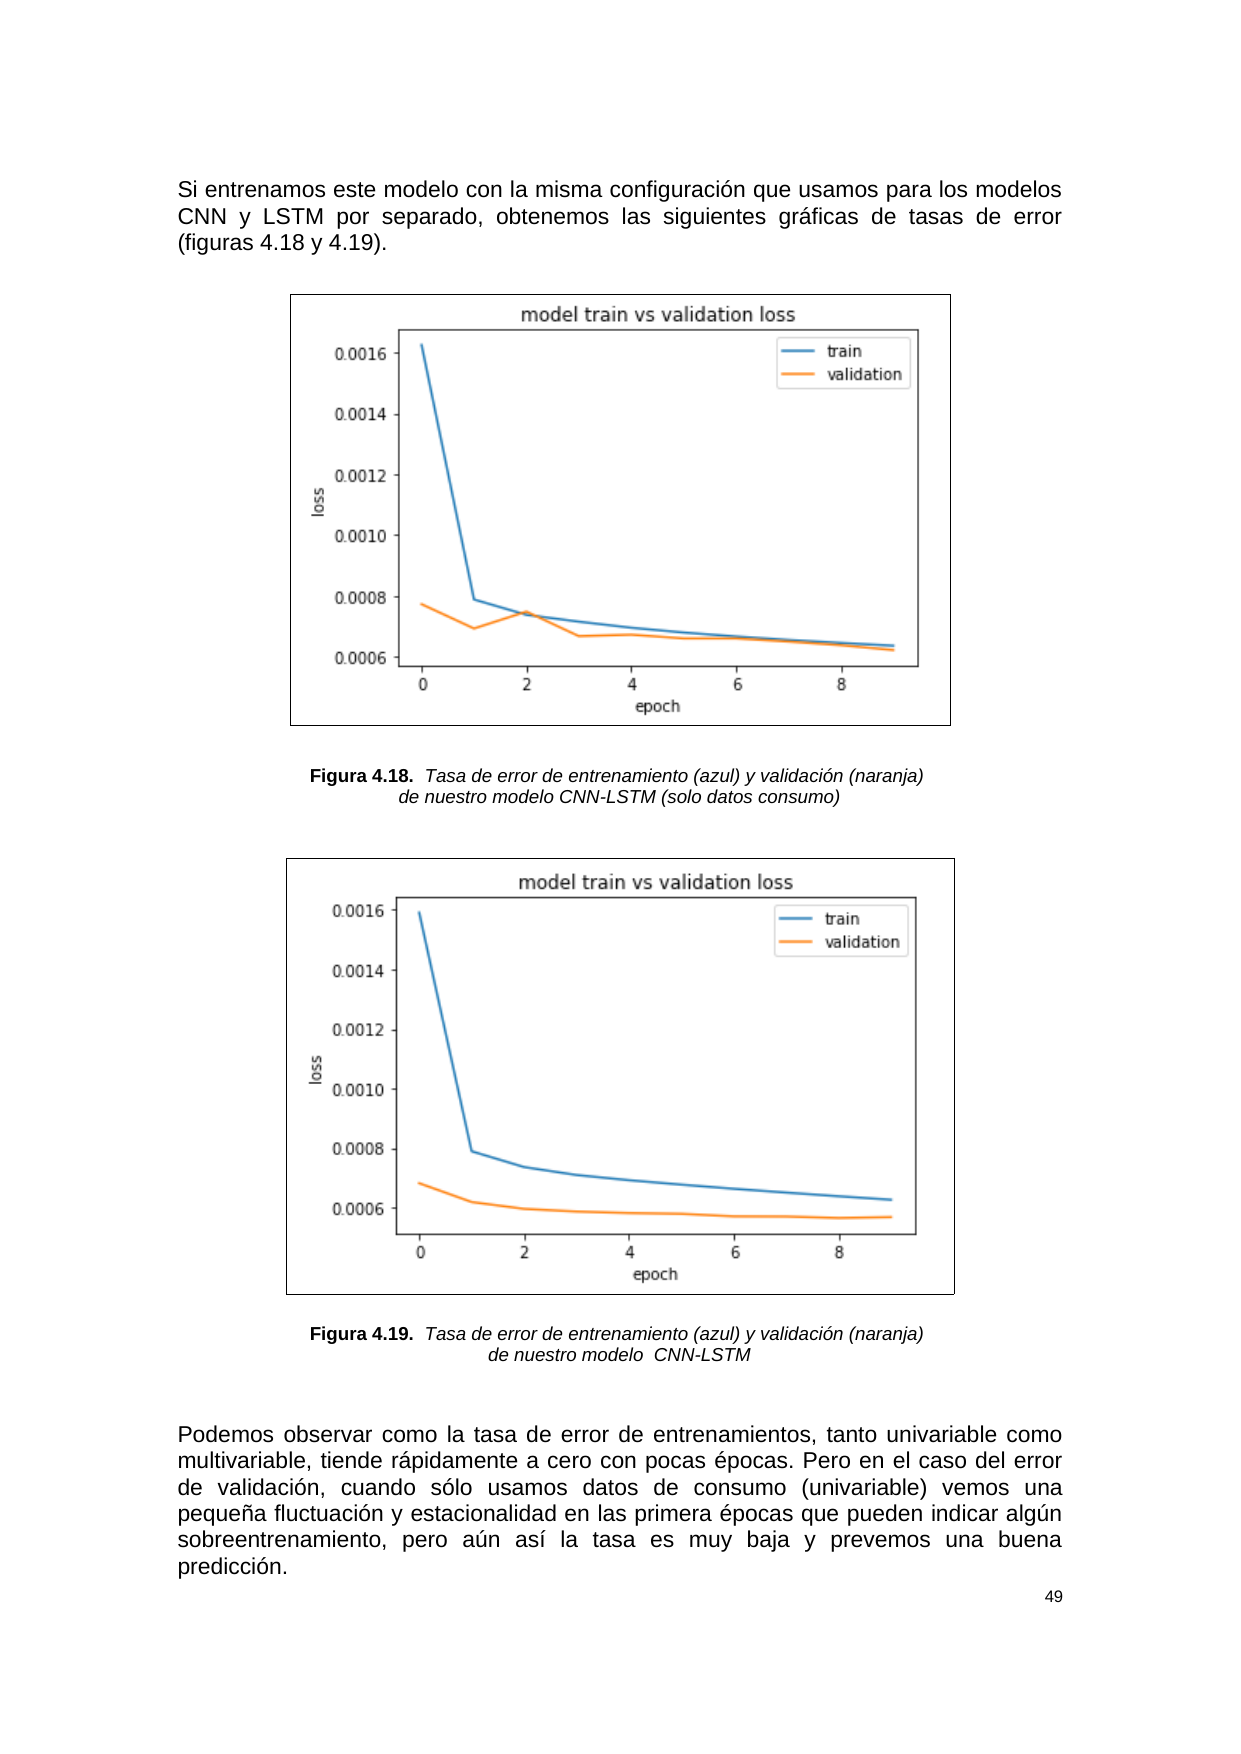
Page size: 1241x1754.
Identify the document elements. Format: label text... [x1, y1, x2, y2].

text Figura 4.19. Tasa de error de entrenamiento (azul) y validación (naranja) [177, 1323, 1063, 1344]
text de nuestro modelo CNN-LSTM [177, 1344, 1063, 1366]
text Si entrenamos este modelo con la misma configuración que usamos para los modelos CNN y LSTM por separado, obtenemos las siguientes gráficas de tasas de error (figuras 4.18 y 4.19). [177, 176, 1063, 256]
picture [289, 861, 951, 1291]
text Figura 4.18. Tasa de error de entrenamiento (azul) y validación (naranja) [177, 764, 1063, 786]
text de nuestro modelo CNN-LSTM (solo datos consumo) [177, 786, 1063, 808]
text Podemos observar como la tasa de error de entrenamientos, tanto univariable como multivariable, tiende rápidamente a cero con pocas épocas. Pero en el caso del error de validación, cuando sólo usamos datos de consumo (univariable) vemos una pequeña fluctuación y estacionalidad en las primera épocas que pueden indicar algún sobreentrenamiento, pero aún así la tasa es muy baja y prevemos una buena predicción. [177, 1421, 1063, 1579]
picture [293, 297, 947, 723]
